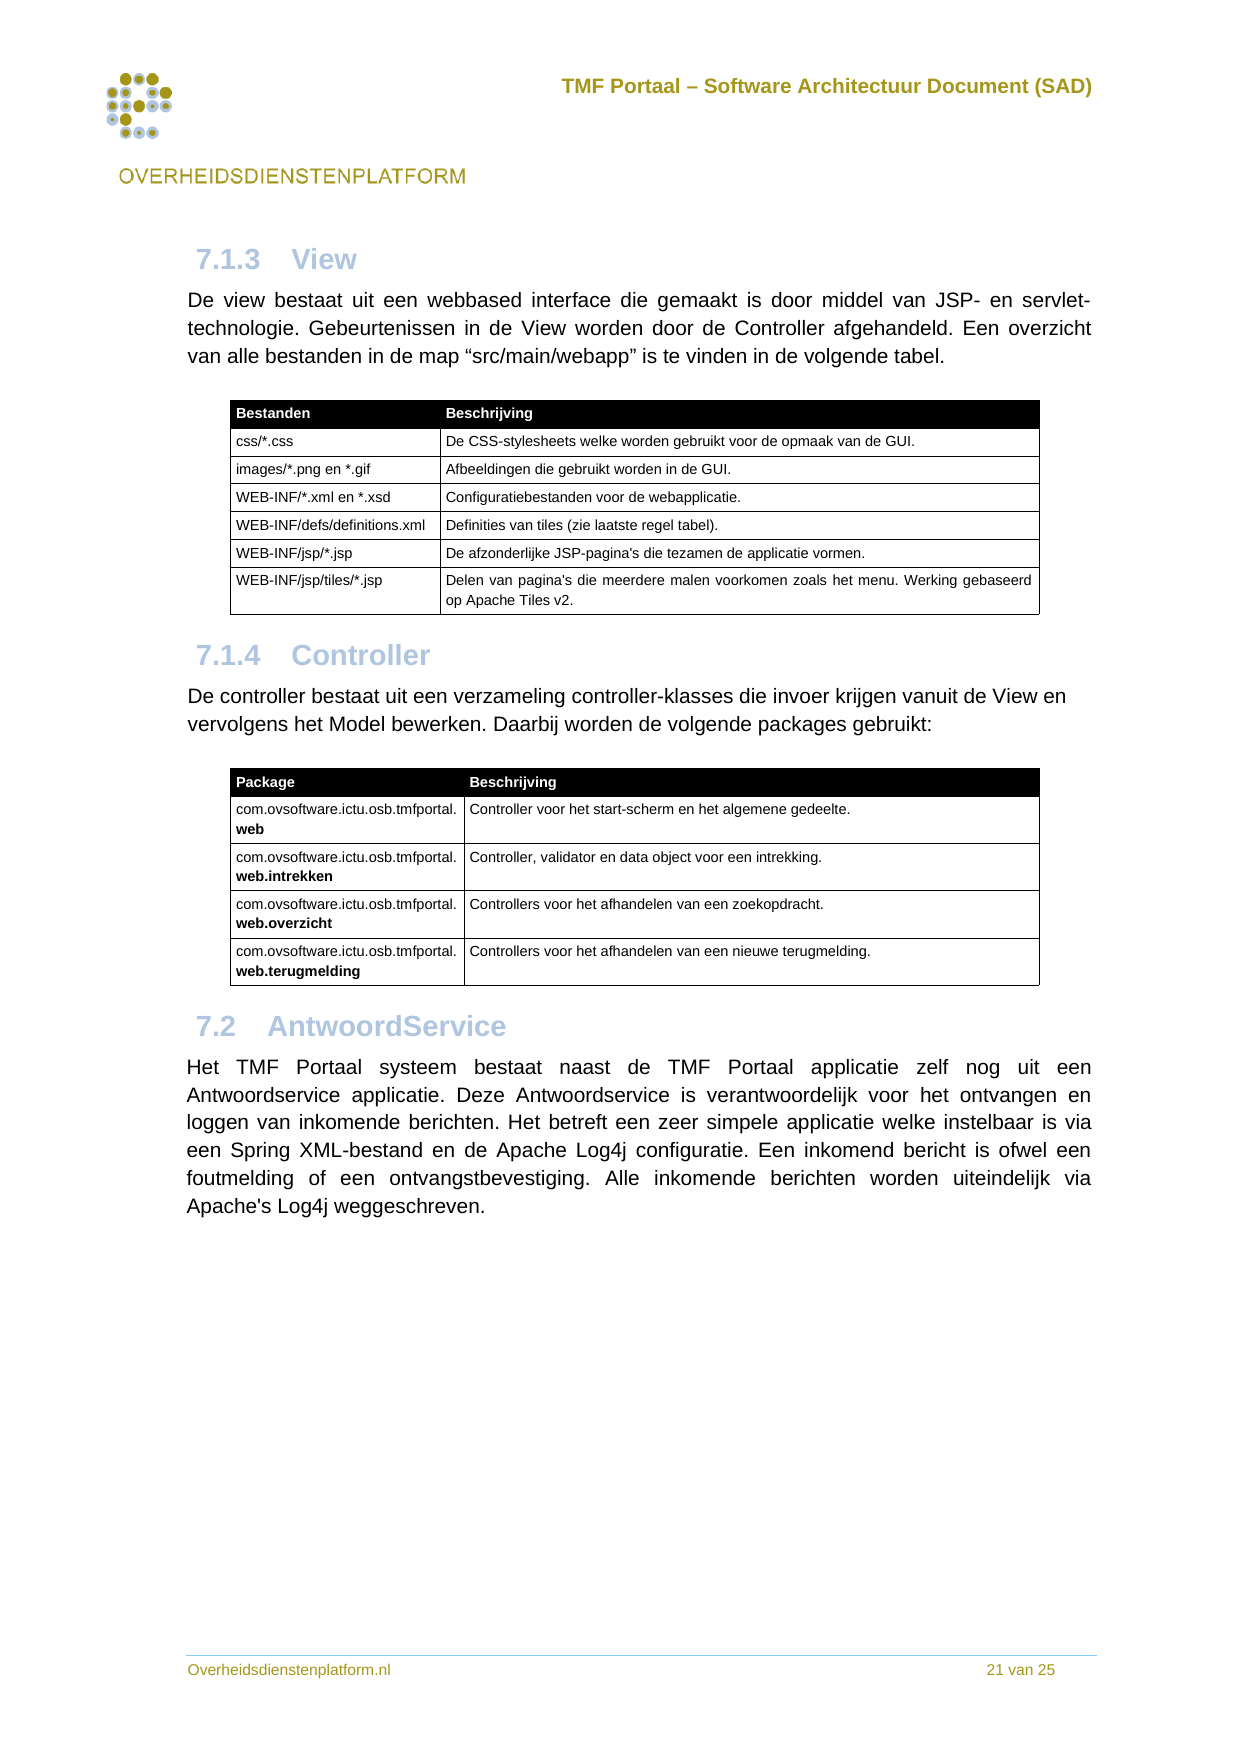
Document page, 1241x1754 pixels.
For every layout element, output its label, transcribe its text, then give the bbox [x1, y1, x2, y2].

table_cell WEB-INF/defs/definitions.xml [231, 512, 440, 539]
text Het TMF Portaal systeem bestaat naast de TMF Portaal applicatie zelf nog uit een Antwoordservice applicatie. Deze Antwoordservice is verantwoordelijk voor het ontvangen en loggen van inkomende berichten. Het betreft een zeer simpele applicatie welke instelbaar is via een Spring XML-bestand en de Apache Log4j configuratie. Een inkomend bericht is ofwel een foutmelding of een ontvangstbevestiging. Alle inkomende berichten worden uiteindelijk via Apache's Log4j weggeschreven. [186, 1055, 1092, 1218]
table_cell com.ovsoftware.ictu.osb.tmfportal.web.intrekken [231, 844, 464, 890]
table_cell Controllers voor het afhandelen van een nieuwe terugmelding. [465, 939, 1039, 985]
table_cell Afbeeldingen die gebruikt worden in de GUI. [441, 457, 1039, 483]
table_cell Controllers voor het afhandelen van een zoekopdracht. [465, 891, 1039, 938]
text De controller bestaat uit een verzameling controller-klasses die invoer krijgen vanuit de View en vervolgens het Model bewerken. Daarbij worden de volgende packages gebruikt: [187, 684, 1092, 736]
text De view bestaat uit een webbased interface die gemaakt is door middel van JSP- en servlet-technologie. Gebeurtenissen in de View worden door de Controller afgehandeld. Een overzicht van alle bestanden in de map “src/main/webapp” is te vinden in de volgende tabel. [187, 289, 1092, 367]
picture [106, 73, 470, 188]
table_header Beschrijving [441, 401, 1039, 428]
table_cell WEB-INF/*.xml en *.xsd [231, 484, 440, 511]
subtitle View [187, 243, 1092, 276]
table_header Beschrijving [465, 769, 1039, 796]
table_cell com.ovsoftware.ictu.osb.tmfportal.web [231, 797, 464, 843]
table_cell WEB-INF/jsp/tiles/*.jsp [231, 568, 440, 614]
table_cell com.ovsoftware.ictu.osb.tmfportal.web.overzicht [231, 891, 464, 938]
table_cell Configuratiebestanden voor de webapplicatie. [441, 484, 1039, 511]
table_cell com.ovsoftware.ictu.osb.tmfportal.web.terugmelding [231, 939, 464, 985]
table_cell De CSS-stylesheets welke worden gebruikt voor de opmaak van de GUI. [441, 429, 1039, 456]
subtitle AntwoordService [187, 1010, 1092, 1043]
table_cell Delen van pagina's die meerdere malen voorkomen zoals het menu. Werking gebaseerd op Apache Tiles v2. [441, 568, 1039, 614]
subtitle Controller [187, 639, 1092, 672]
table_cell images/*.png en *.gif [231, 457, 440, 483]
table_header Package [231, 769, 464, 796]
table_header Bestanden [231, 401, 440, 428]
table_cell WEB-INF/jsp/*.jsp [231, 540, 440, 567]
table_cell De afzonderlijke JSP-pagina's die tezamen de applicatie vormen. [441, 540, 1039, 567]
table_cell Definities van tiles (zie laatste regel tabel). [441, 512, 1039, 539]
table_cell css/*.css [231, 429, 440, 456]
table_cell Controller, validator en data object voor een intrekking. [465, 844, 1039, 890]
table_cell Controller voor het start-scherm en het algemene gedeelte. [465, 797, 1039, 843]
